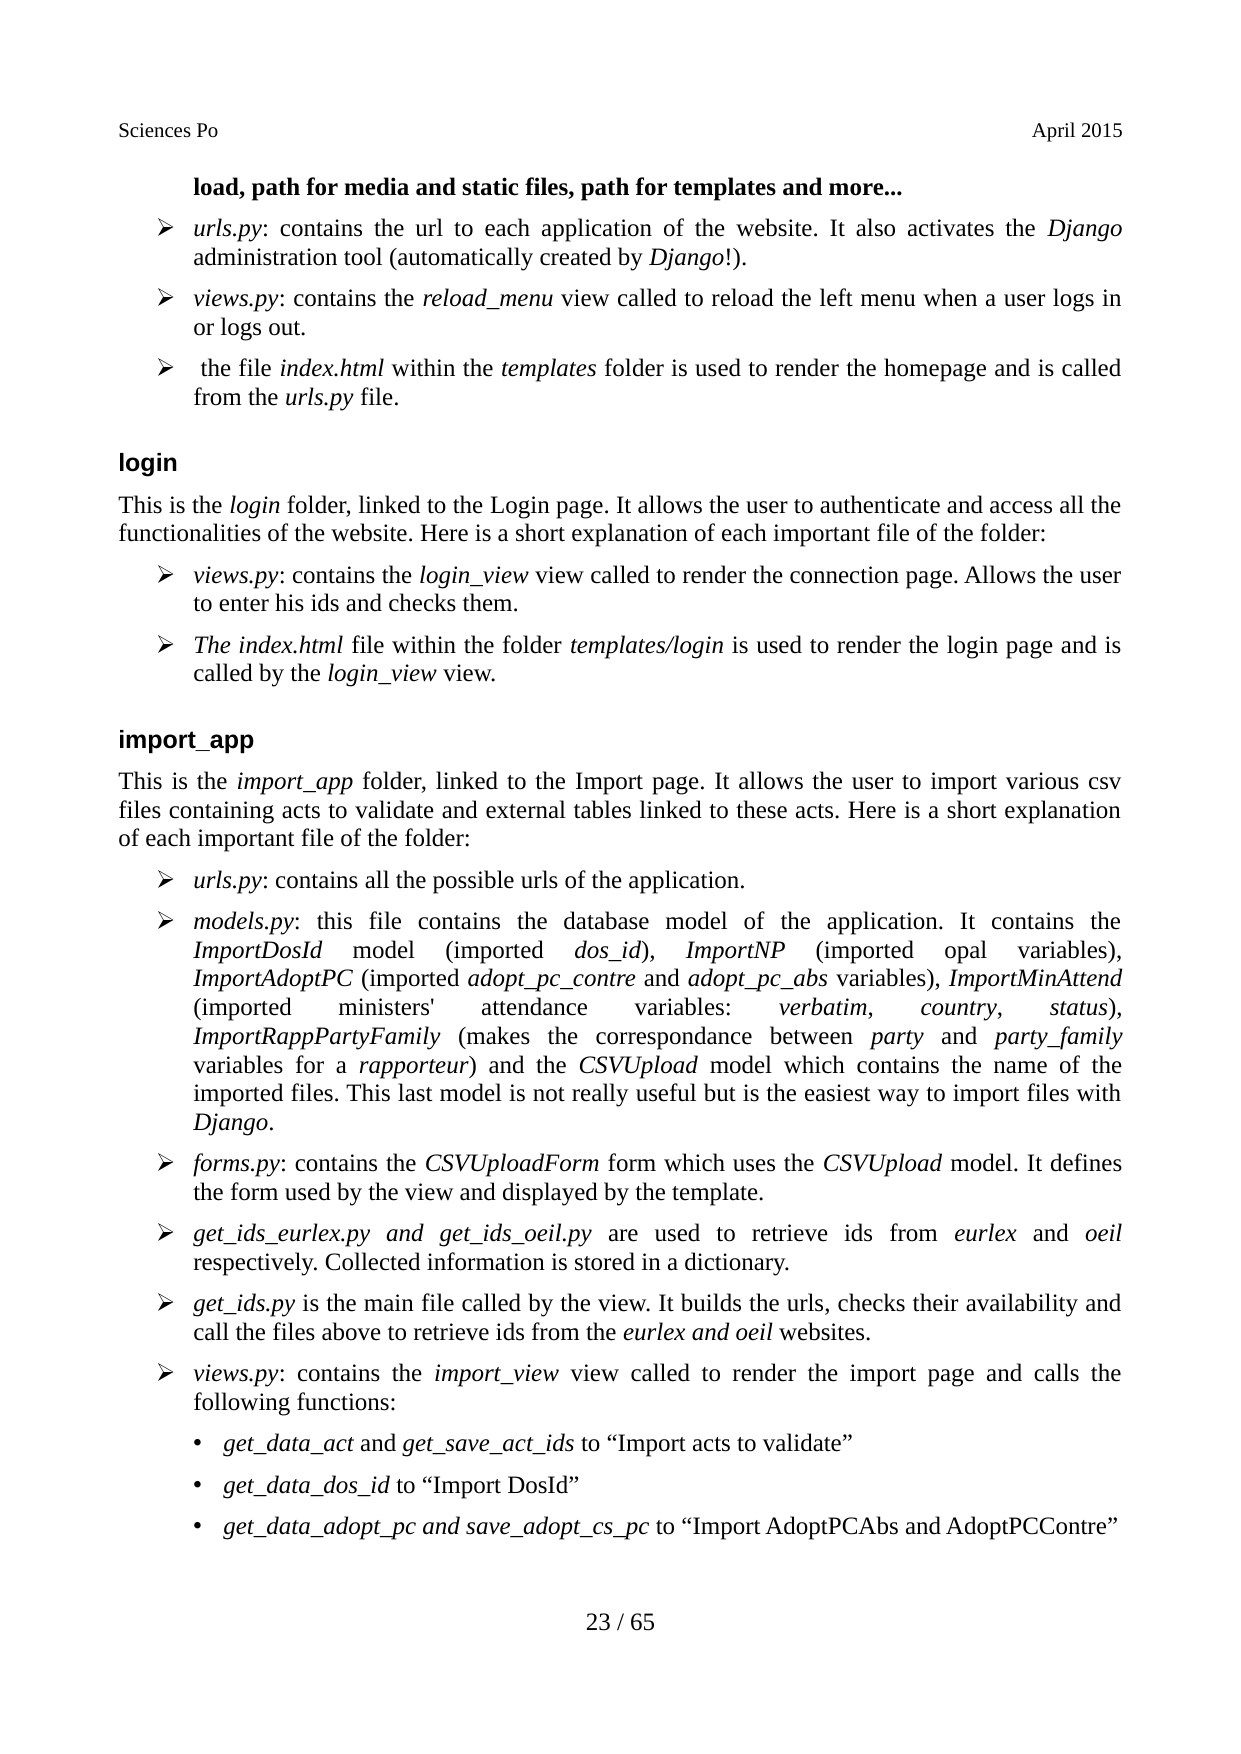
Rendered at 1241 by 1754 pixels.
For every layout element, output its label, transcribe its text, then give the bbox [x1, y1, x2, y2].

list urls.py: contains all the possible urls of the application. [156, 865, 1122, 893]
list get_ids.py is the main file called by the view. It builds the urls, checks their availability and call the files above to retrieve ids from the eurlex and oeil websites. [156, 1288, 1122, 1346]
list get_data_dos_id to “Import DosId” [193, 1470, 1122, 1498]
list load, path for media and static files, path for templates and more... [156, 172, 1122, 201]
list The index.html file within the folder templates/login is used to render the login page and is called by the login_view view. [156, 630, 1122, 687]
list get_data_adopt_pc and save_adopt_cs_pc to “Import AdoptPCAbs and AdoptPCContre” [193, 1511, 1122, 1540]
list get_ids_eurlex.py and get_ids_oeil.py are used to retrieve ids from eurlex and oeil respectively. Collected information is stored in a dictionary. [156, 1218, 1122, 1276]
list forms.py: contains the CSVUploadForm form which uses the CSVUpload model. It defines the form used by the view and displayed by the template. [156, 1148, 1122, 1206]
list get_data_act and get_save_act_ids to “Import acts to validate” [193, 1428, 1122, 1457]
list models.py: this file contains the database model of the application. It contains the ImportDosId model (imported dos_id), ImportNP (imported opal variables), ImportAdoptPC (imported adopt_pc_contre and adopt_pc_abs variables), ImportMinAttend (imported ministers' attendance variables: verbatim, country, status), ImportRappPartyFamily (makes the correspondance between party and party_family variables for a rapporteur) and the CSVUpload model which contains the name of the imported files. This last model is not really useful but is the easiest way to import files with Django. [156, 906, 1122, 1136]
text This is the import_app folder, linked to the Import page. It allows the user to import various csv files containing acts to validate and external tables linked to these acts. Here is a short explanation of each important file of the folder: [118, 766, 1122, 852]
subtitle import_app [118, 725, 1122, 753]
list views.py: contains the login_view view called to render the connection page. Allows the user to enter his ids and checks them. [156, 560, 1122, 617]
list the file index.html within the templates folder is used to render the homepage and is called from the urls.py file. [156, 353, 1122, 411]
text This is the login folder, linked to the Login page. It allows the user to authenticate and access all the functionalities of the website. Here is a short explanation of each important file of the folder: [118, 490, 1122, 547]
list views.py: contains the import_view view called to render the import page and calls the following functions: [156, 1358, 1122, 1416]
list views.py: contains the reload_menu view called to reload the left menu when a user logs in or logs out. [156, 283, 1122, 341]
subtitle login [118, 448, 1122, 477]
list urls.py: contains the url to each application of the website. It also activates the Django administration tool (automatically created by Django!). [156, 213, 1122, 271]
